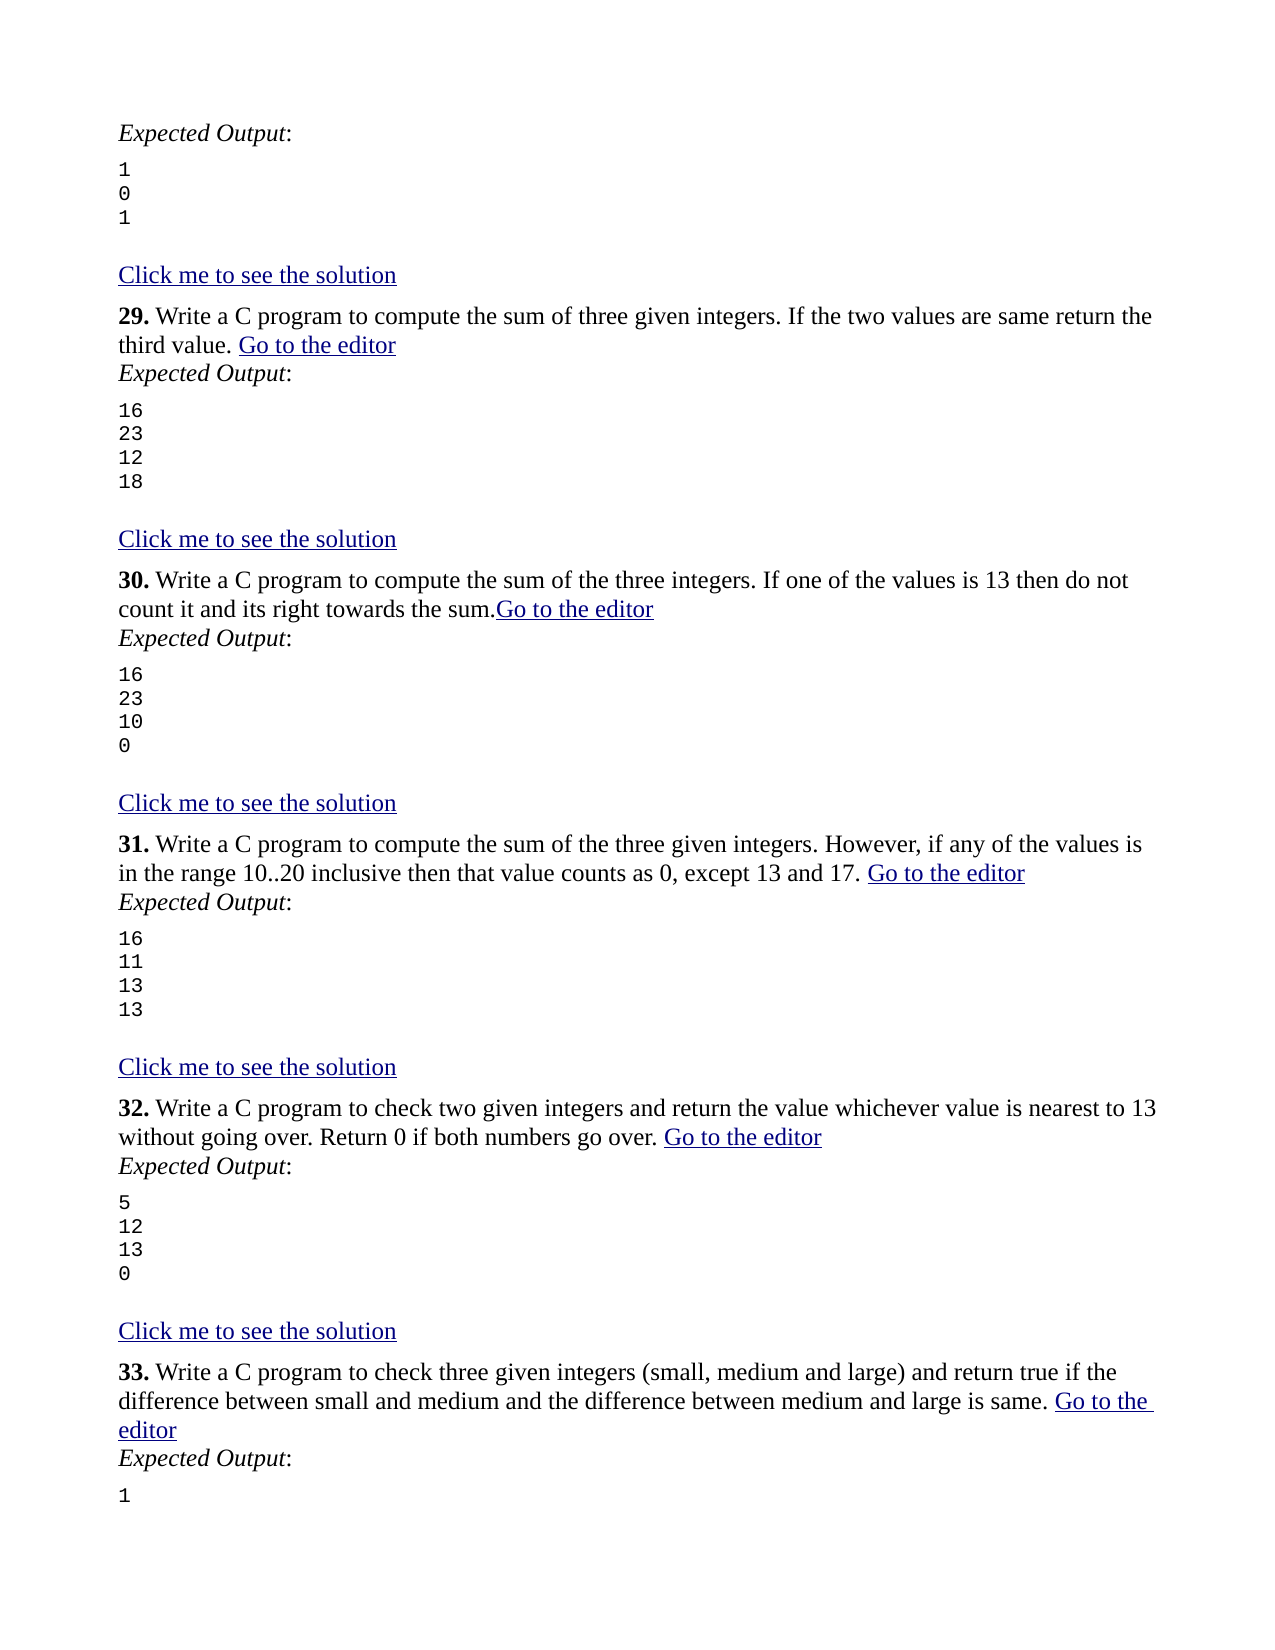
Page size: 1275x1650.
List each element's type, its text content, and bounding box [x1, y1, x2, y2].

text Click me to see the solution [118, 1052, 1157, 1081]
text 0 [118, 735, 1157, 758]
text 30. Write a C program to compute the sum of the three integers. If one of the values is 13 then do not count it and its right towards the sum.Go to the editor Expected Output: [118, 565, 1157, 651]
text 16 [118, 400, 1157, 423]
text Expected Output: [118, 118, 1157, 147]
text Click me to see the solution [118, 524, 1157, 553]
text 23 [118, 423, 1157, 447]
text Click me to see the solution [118, 788, 1157, 817]
text Click me to see the solution [118, 1316, 1157, 1345]
text 12 [118, 1216, 1157, 1239]
text 1 [118, 1485, 1157, 1508]
text 13 [118, 975, 1157, 999]
text 1 [118, 207, 1157, 230]
text 32. Write a C program to check two given integers and return the value whichever value is nearest to 13 without going over. Return 0 if both numbers go over. Go to the editor Expected Output: [118, 1093, 1157, 1179]
text 13 [118, 999, 1157, 1022]
text 0 [118, 183, 1157, 207]
text Click me to see the solution [118, 260, 1157, 288]
text 33. Write a C program to check three given integers (small, medium and large) and return true if the difference between small and medium and the difference between medium and large is same. Go to the editor Expected Output: [118, 1357, 1157, 1472]
text 16 [118, 664, 1157, 687]
text 31. Write a C program to compute the sum of the three given integers. However, if any of the values is in the range 10..20 inclusive then that value counts as 0, except 13 and 17. Go to the editor Expected Output: [118, 829, 1157, 915]
text 18 [118, 471, 1157, 494]
text 29. Write a C program to compute the sum of three given integers. If the two values are same return the third value. Go to the editor Expected Output: [118, 301, 1157, 387]
text 13 [118, 1239, 1157, 1263]
text 5 [118, 1192, 1157, 1216]
text 12 [118, 447, 1157, 471]
text 23 [118, 687, 1157, 711]
text 0 [118, 1263, 1157, 1287]
text 16 [118, 928, 1157, 952]
text 10 [118, 711, 1157, 735]
text 11 [118, 952, 1157, 975]
text 1 [118, 159, 1157, 183]
